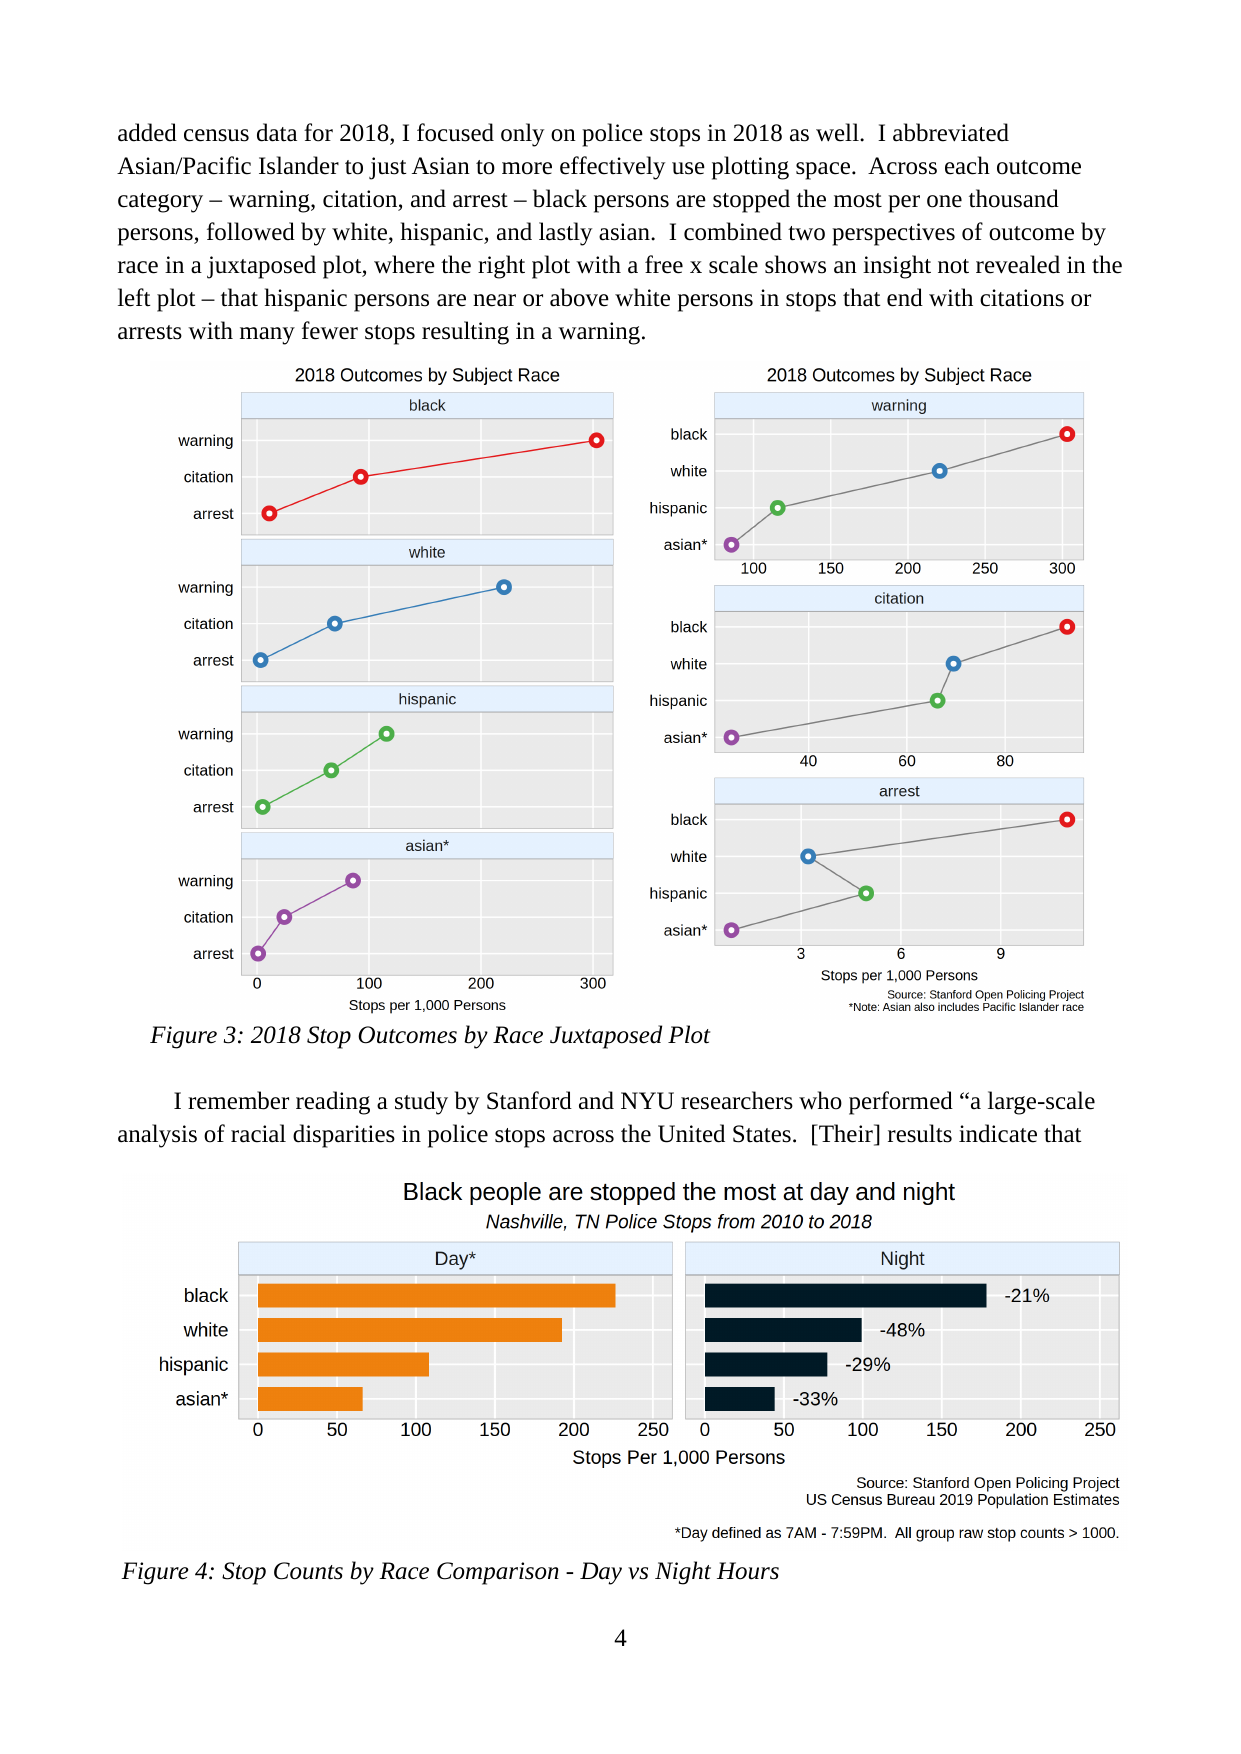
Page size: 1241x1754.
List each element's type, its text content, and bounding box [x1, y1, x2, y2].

text Figure 4: Stop Counts by Race Comparison - Day vs Night Hours [122, 1551, 1128, 1585]
picture [121, 1173, 1129, 1551]
text added census data for 2018, I focused only on police stops in 2018 as well. I abbreviated Asian/Pacific Islander to just Asian to more effectively use plotting space. Across each outcome category – warning, citation, and arrest – black persons are stopped the most per one thousand persons, followed by white, hispanic, and lastly asian. I combined two perspectives of outcome by race in a juxtaposed plot, where the right plot with a free x scale shows an insight not revealed in the left plot – that hispanic persons are near or above white persons in stops that end with citations or arrests with many fewer stops resulting in a warning. [117, 118, 1123, 345]
picture [150, 361, 1091, 1020]
text Figure 3: 2018 Stop Outcomes by Race Juxtaposed Plot [150, 1020, 1090, 1048]
text I remember reading a study by Stanford and NYU researchers who performed “a large-scale analysis of racial disparities in police stops across the United States. [Their] results indicate that [117, 1086, 1123, 1148]
